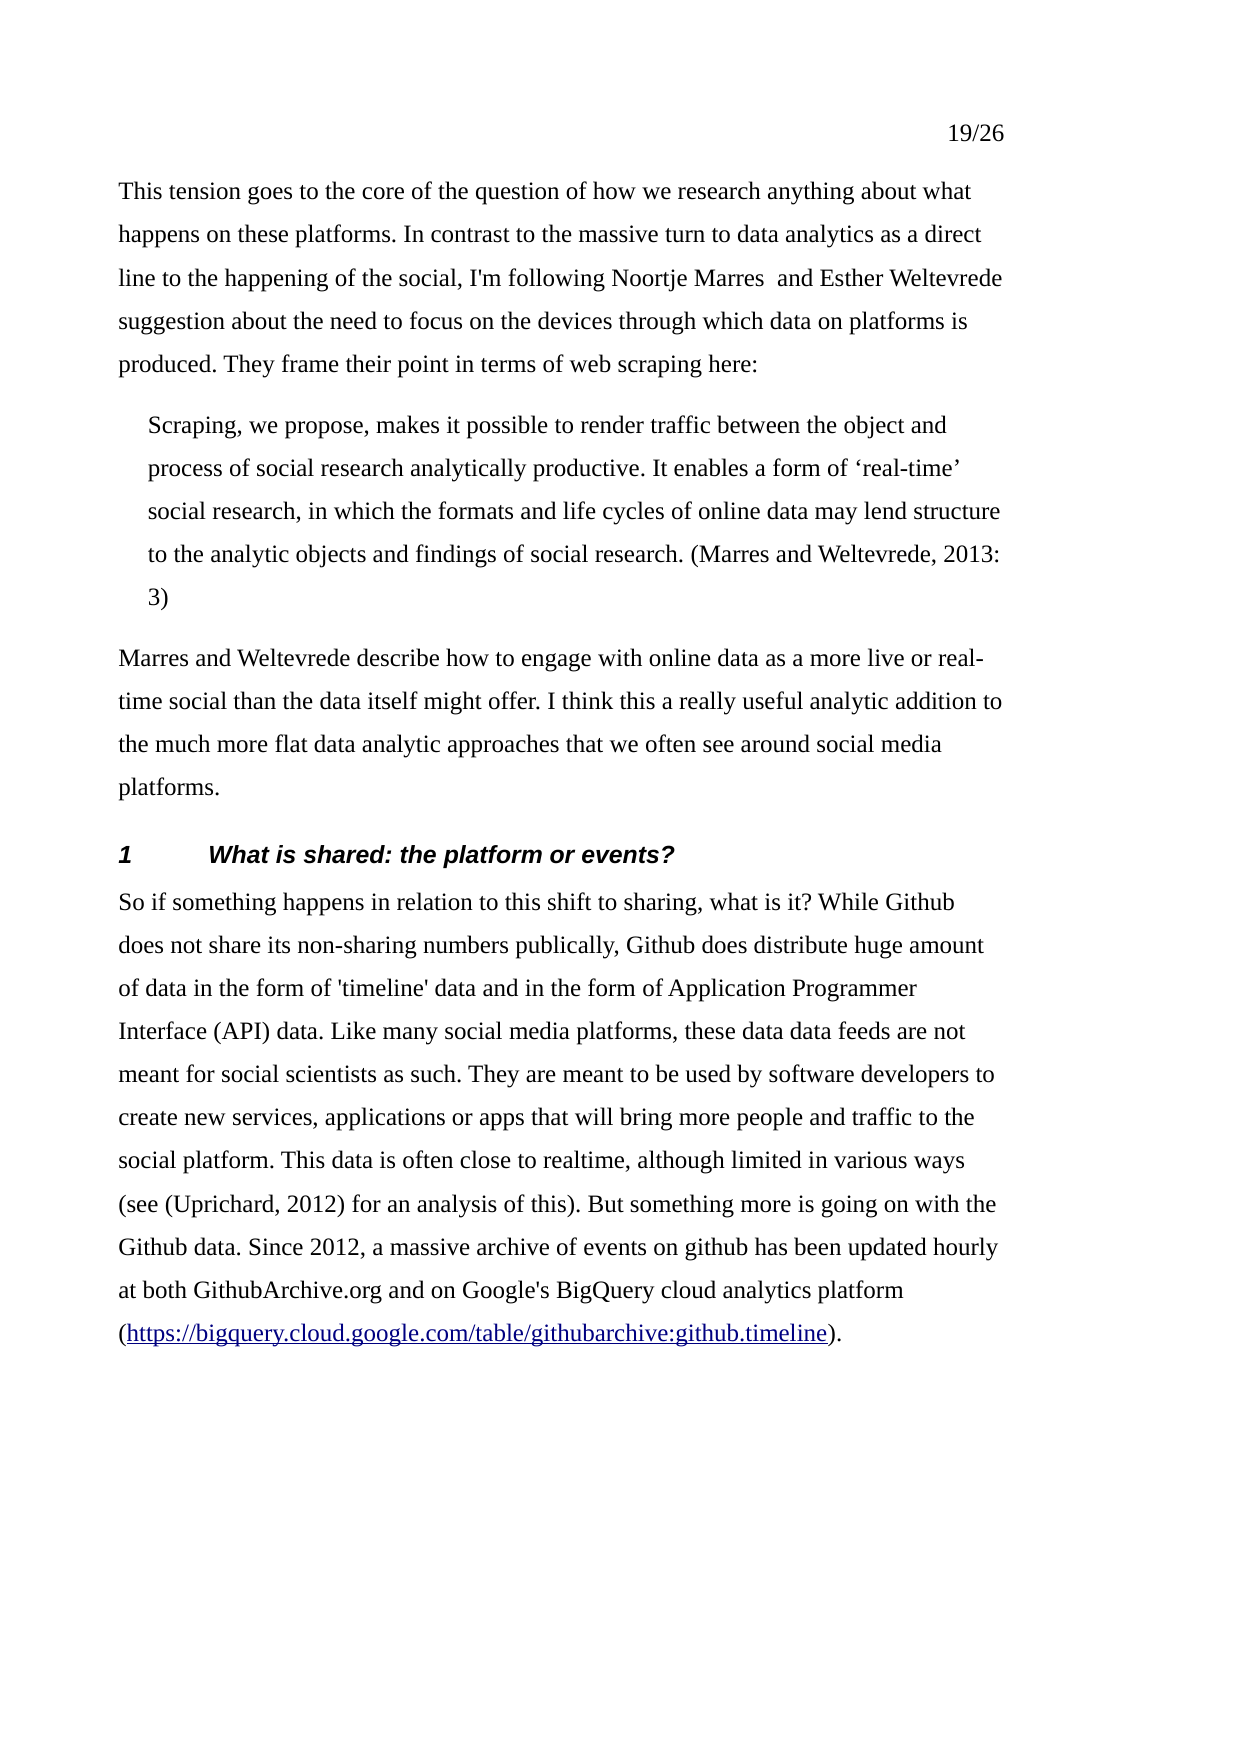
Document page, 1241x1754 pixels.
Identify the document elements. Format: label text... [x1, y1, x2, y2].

text Scraping, we propose, makes it possible to render traffic between the object and process of social research analytically productive. It enables a form of ‘real-time’ social research, in which the formats and life cycles of online data may lend structure to the analytic objects and findings of social research. (Marres and Weltevrede, 2013: 3) [148, 410, 1004, 611]
subtitle What is shared: the platform or events? [118, 841, 1004, 869]
text Marres and Weltevrede describe how to engage with online data as a more live or real-time social than the data itself might offer. I think this a really useful analytic addition to the much more flat data analytic approaches that we often see around social media platforms. [118, 643, 1004, 801]
text So if something happens in relation to this shift to sharing, what is it? While Github does not share its non-sharing numbers publically, Github does distribute huge amount of data in the form of 'timeline' data and in the form of Application Programmer Interface (API) data. Like many social media platforms, these data data feeds are not meant for social scientists as such. They are meant to be used by software developers to create new services, applications or apps that will bring more people and traffic to the social platform. This data is often close to realtime, although limited in various ways (see (Uprichard, 2012) for an analysis of this). But something more is going on with the Github data. Since 2012, a massive archive of events on github has been updated hourly at both GithubArchive.org and on Google's BigQuery cloud analytics platform (https://bigquery.cloud.google.com/table/githubarchive:github.timeline). [118, 887, 1004, 1347]
text This tension goes to the core of the question of how we research anything about what happens on these platforms. In contrast to the massive turn to data analytics as a direct line to the happening of the social, I'm following Noortje Marres and Esther Weltevrede suggestion about the need to focus on the devices through which data on platforms is produced. They frame their point in terms of web scraping here: [118, 176, 1004, 378]
